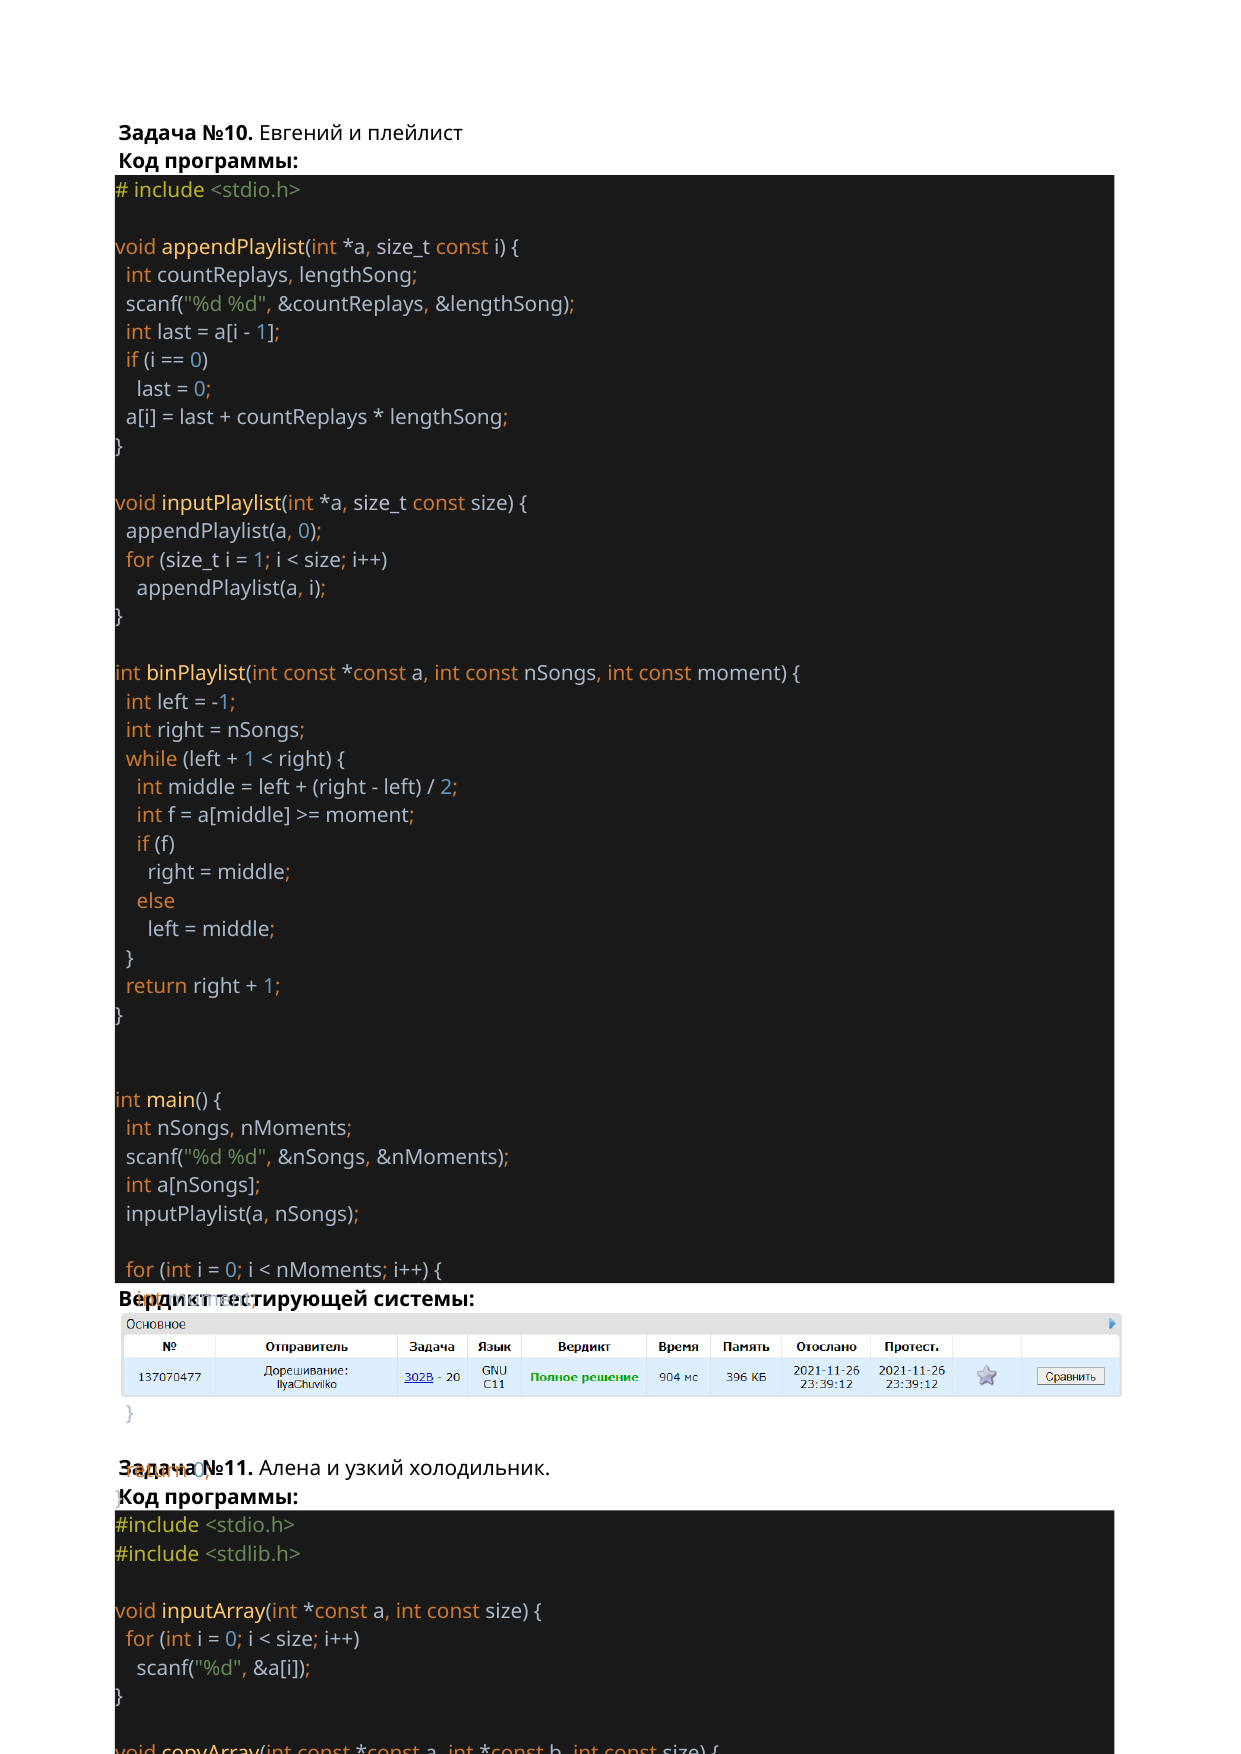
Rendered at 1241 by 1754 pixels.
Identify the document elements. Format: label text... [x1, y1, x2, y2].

picture [118, 1312, 1123, 1397]
text Вердикт тестирующей системы: [118, 1284, 1122, 1312]
text Код программы: [118, 1482, 1122, 1510]
text Код программы: [118, 147, 1122, 175]
text Задача №10. Евгений и плейлист [118, 118, 1122, 147]
text Задача №11. Алена и узкий холодильник. [118, 1453, 1122, 1482]
